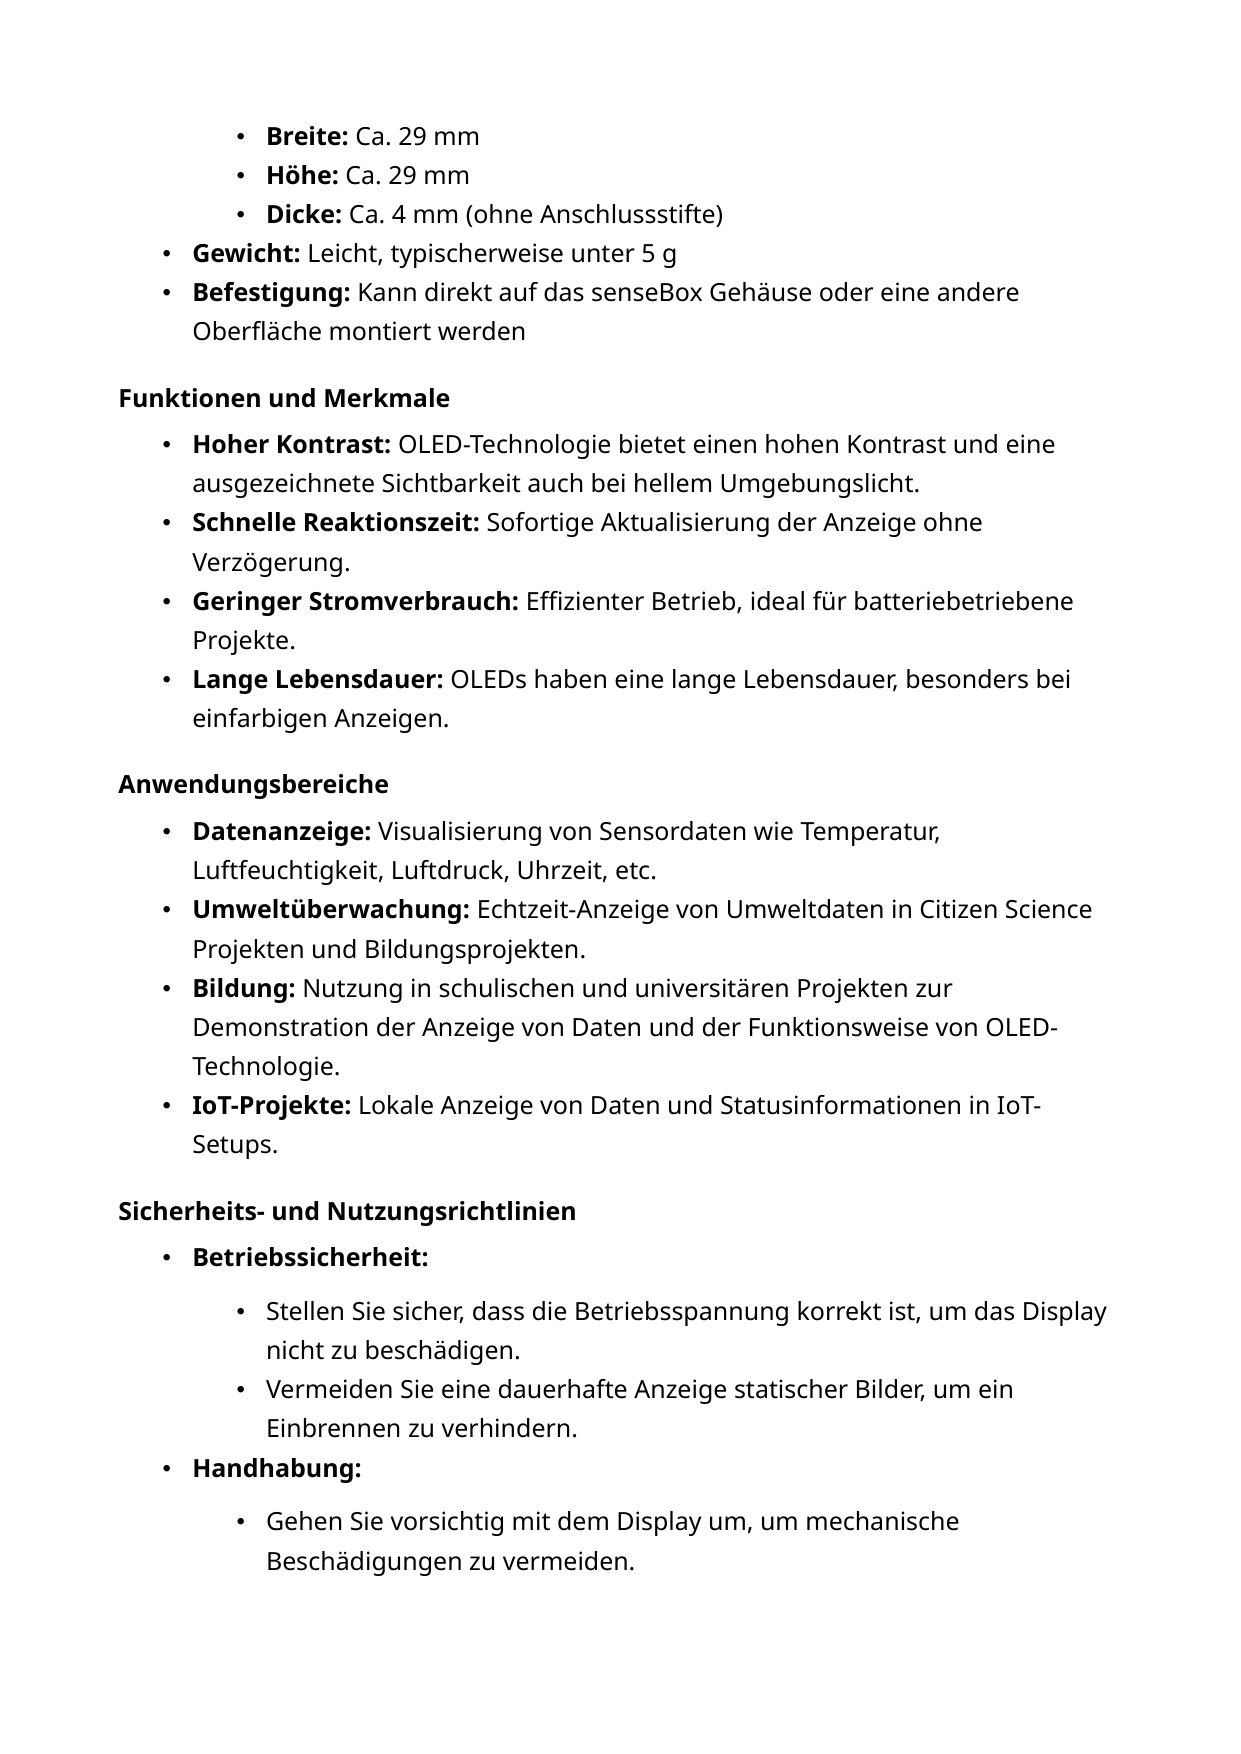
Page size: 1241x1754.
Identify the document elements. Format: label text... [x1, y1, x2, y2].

list Stellen Sie sicher, dass die Betriebsspannung korrekt ist, um das Display nicht zu beschädigen. [236, 1294, 1122, 1367]
list Handhabung: [162, 1450, 1122, 1484]
list Dicke: Ca. 4 mm (ohne Anschlussstifte) [236, 196, 1122, 231]
list Bildung: Nutzung in schulischen und universitären Projekten zur Demonstration der Anzeige von Daten und der Funktionsweise von OLED-Technologie. [162, 970, 1122, 1083]
list Hoher Kontrast: OLED-Technologie bietet einen hohen Kontrast und eine ausgezeichnete Sichtbarkeit auch bei hellem Umgebungslicht. [162, 427, 1122, 500]
subtitle Funktionen und Merkmale [118, 380, 1122, 414]
list Datenanzeige: Visualisierung von Sensordaten wie Temperatur, Luftfeuchtigkeit, Luftdruck, Uhrzeit, etc. [162, 814, 1122, 887]
list Gehen Sie vorsichtig mit dem Display um, um mechanische Beschädigungen zu vermeiden. [236, 1504, 1122, 1577]
list Betriebssicherheit: [162, 1240, 1122, 1274]
list Schnelle Reaktionszeit: Sofortige Aktualisierung der Anzeige ohne Verzögerung. [162, 505, 1122, 578]
list Umweltüberwachung: Echtzeit-Anzeige von Umweltdaten in Citizen Science Projekten und Bildungsprojekten. [162, 892, 1122, 965]
list Breite: Ca. 29 mm [236, 118, 1122, 152]
list Höhe: Ca. 29 mm [236, 157, 1122, 191]
list IoT-Projekte: Lokale Anzeige von Daten und Statusinformationen in IoT-Setups. [162, 1088, 1122, 1161]
list Vermeiden Sie eine dauerhafte Anzeige statischer Bilder, um ein Einbrennen zu verhindern. [236, 1372, 1122, 1445]
list Geringer Stromverbrauch: Effizienter Betrieb, ideal für batteriebetriebene Projekte. [162, 583, 1122, 657]
subtitle Sicherheits- und Nutzungsrichtlinien [118, 1193, 1122, 1227]
list Gewicht: Leicht, typischerweise unter 5 g [162, 236, 1122, 270]
subtitle Anwendungsbereiche [118, 767, 1122, 801]
list Befestigung: Kann direkt auf das senseBox Gehäuse oder eine andere Oberfläche montiert werden [162, 275, 1122, 348]
list Lange Lebensdauer: OLEDs haben eine lange Lebensdauer, besonders bei einfarbigen Anzeigen. [162, 662, 1122, 735]
